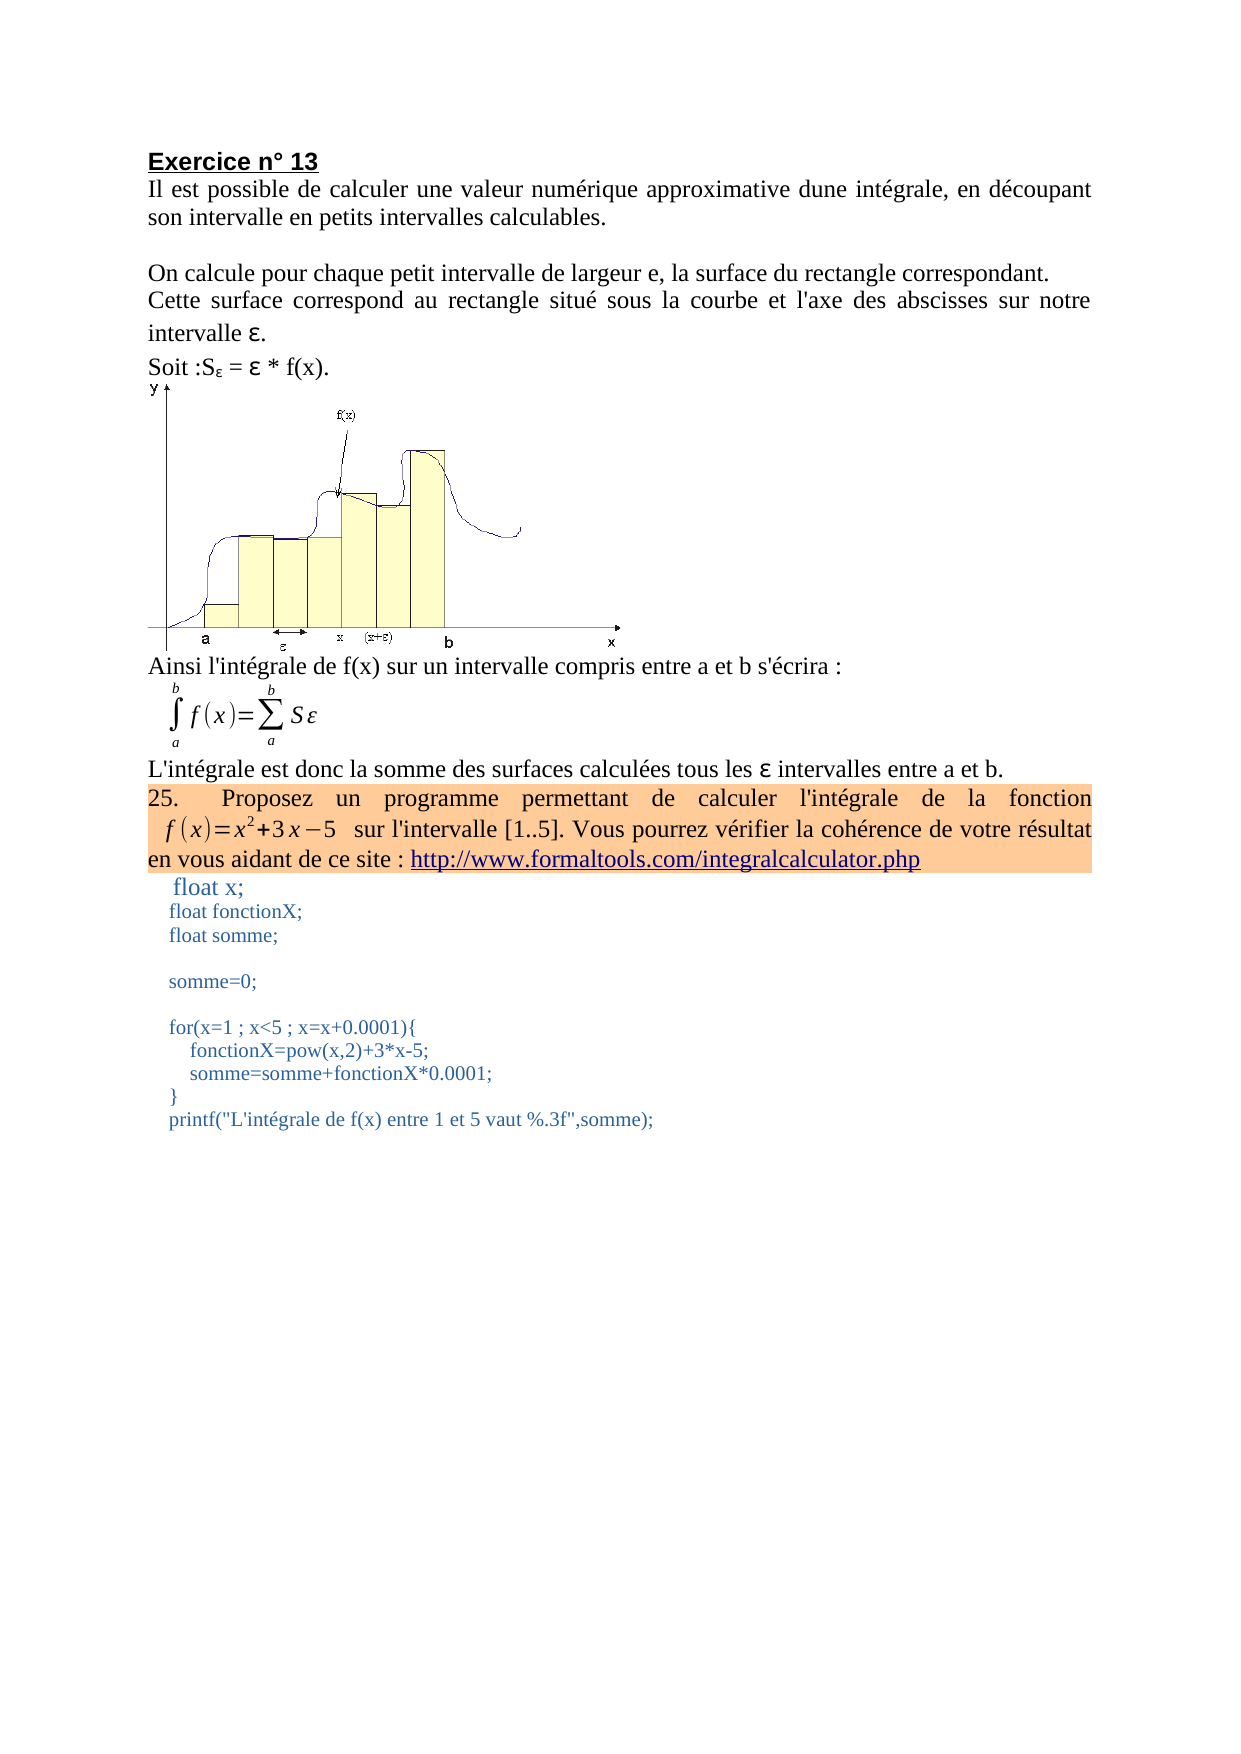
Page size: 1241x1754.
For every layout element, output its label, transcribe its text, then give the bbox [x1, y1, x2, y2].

picture [147, 382, 621, 652]
text } [148, 1084, 1092, 1108]
text Il est possible de calculer une valeur numérique approximative dune intégrale, en découpant son intervalle en petits intervalles calculables. [148, 176, 1092, 231]
text Ainsi l'intégrale de f(x) sur un intervalle compris entre a et b s'écrira : [148, 652, 1092, 680]
text somme=0; [148, 969, 1092, 992]
text L'intégrale est donc la somme des surfaces calculées tous les ɛ intervalles entre a et b. [148, 751, 1092, 784]
subtitle Exercice n° 13 [148, 148, 1092, 176]
text for(x=1 ; x<5 ; x=x+0.0001){ [148, 1016, 1092, 1038]
text On calcule pour chaque petit intervalle de largeur e, la surface du rectangle correspondant. [148, 259, 1092, 286]
text float fonctionX; [148, 900, 1092, 923]
text float somme; [148, 923, 1092, 946]
list Proposez un programme permettant de calculer l'intégrale de la fonction sur l'intervalle [1..5]. Vous pourrez vérifier la cohérence de votre résultat en vous aidant de ce site : http://www.formaltools.com/integralcalculator.php [148, 784, 1092, 873]
text printf("L'intégrale de f(x) entre 1 et 5 vaut %.3f",somme); [148, 1108, 1092, 1131]
text somme=somme+fonctionX*0.0001; [148, 1062, 1092, 1084]
text float x; [148, 873, 1092, 900]
text Soit :Sɛ = ɛ * f(x). [148, 348, 1092, 382]
text Cette surface correspond au rectangle situé sous la courbe et l'axe des abscisses sur notre intervalle ɛ. [148, 286, 1092, 348]
text fonctionX=pow(x,2)+3*x-5; [148, 1038, 1092, 1062]
